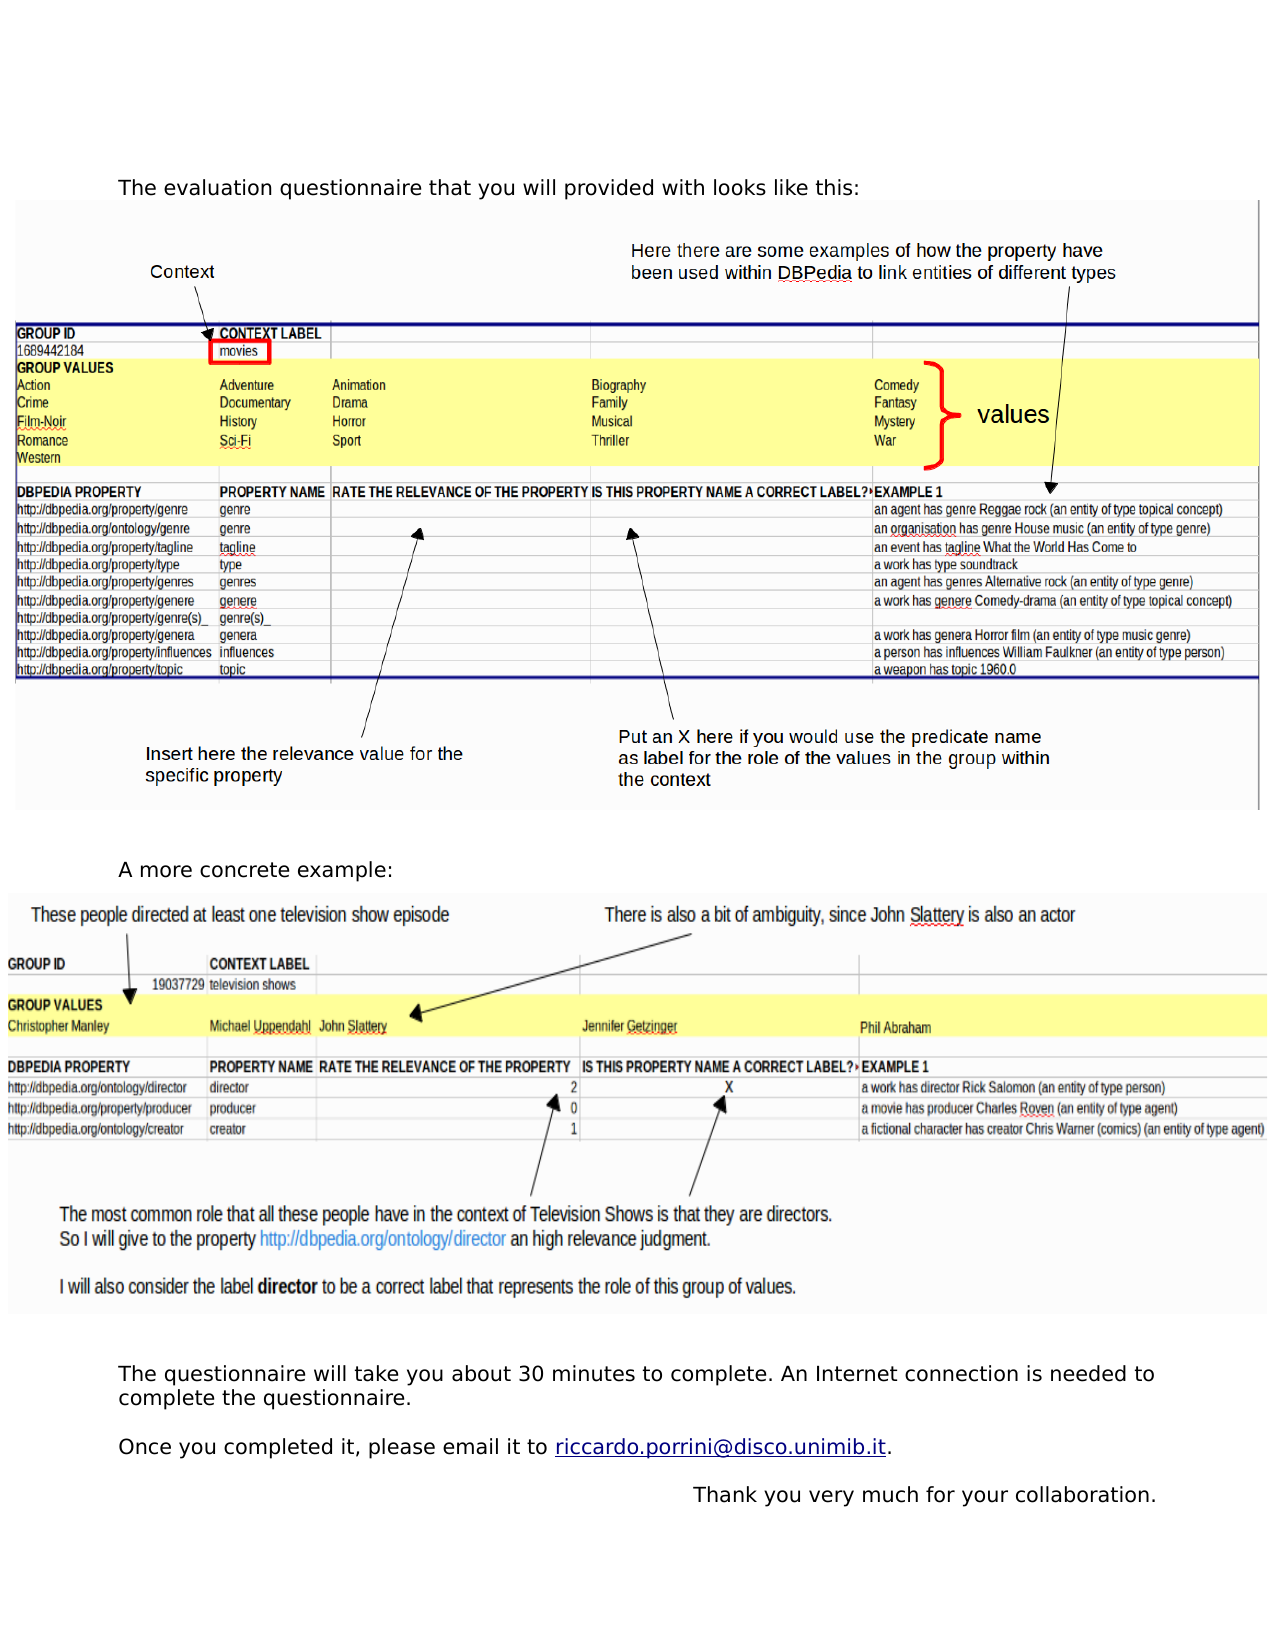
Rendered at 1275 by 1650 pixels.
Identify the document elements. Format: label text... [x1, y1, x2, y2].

picture [8, 893, 1268, 1314]
text The evaluation questionnaire that you will provided with looks like this: [118, 176, 1157, 200]
text Thank you very much for your collaboration. [118, 1483, 1157, 1507]
text The questionnaire will take you about 30 minutes to complete. An Internet connection is needed to complete the questionnaire. [118, 1362, 1157, 1410]
picture [15, 200, 1260, 810]
text A more concrete example: [118, 858, 1157, 882]
text Once you completed it, please email it to riccardo.porrini@disco.unimib.it. [118, 1435, 1157, 1459]
